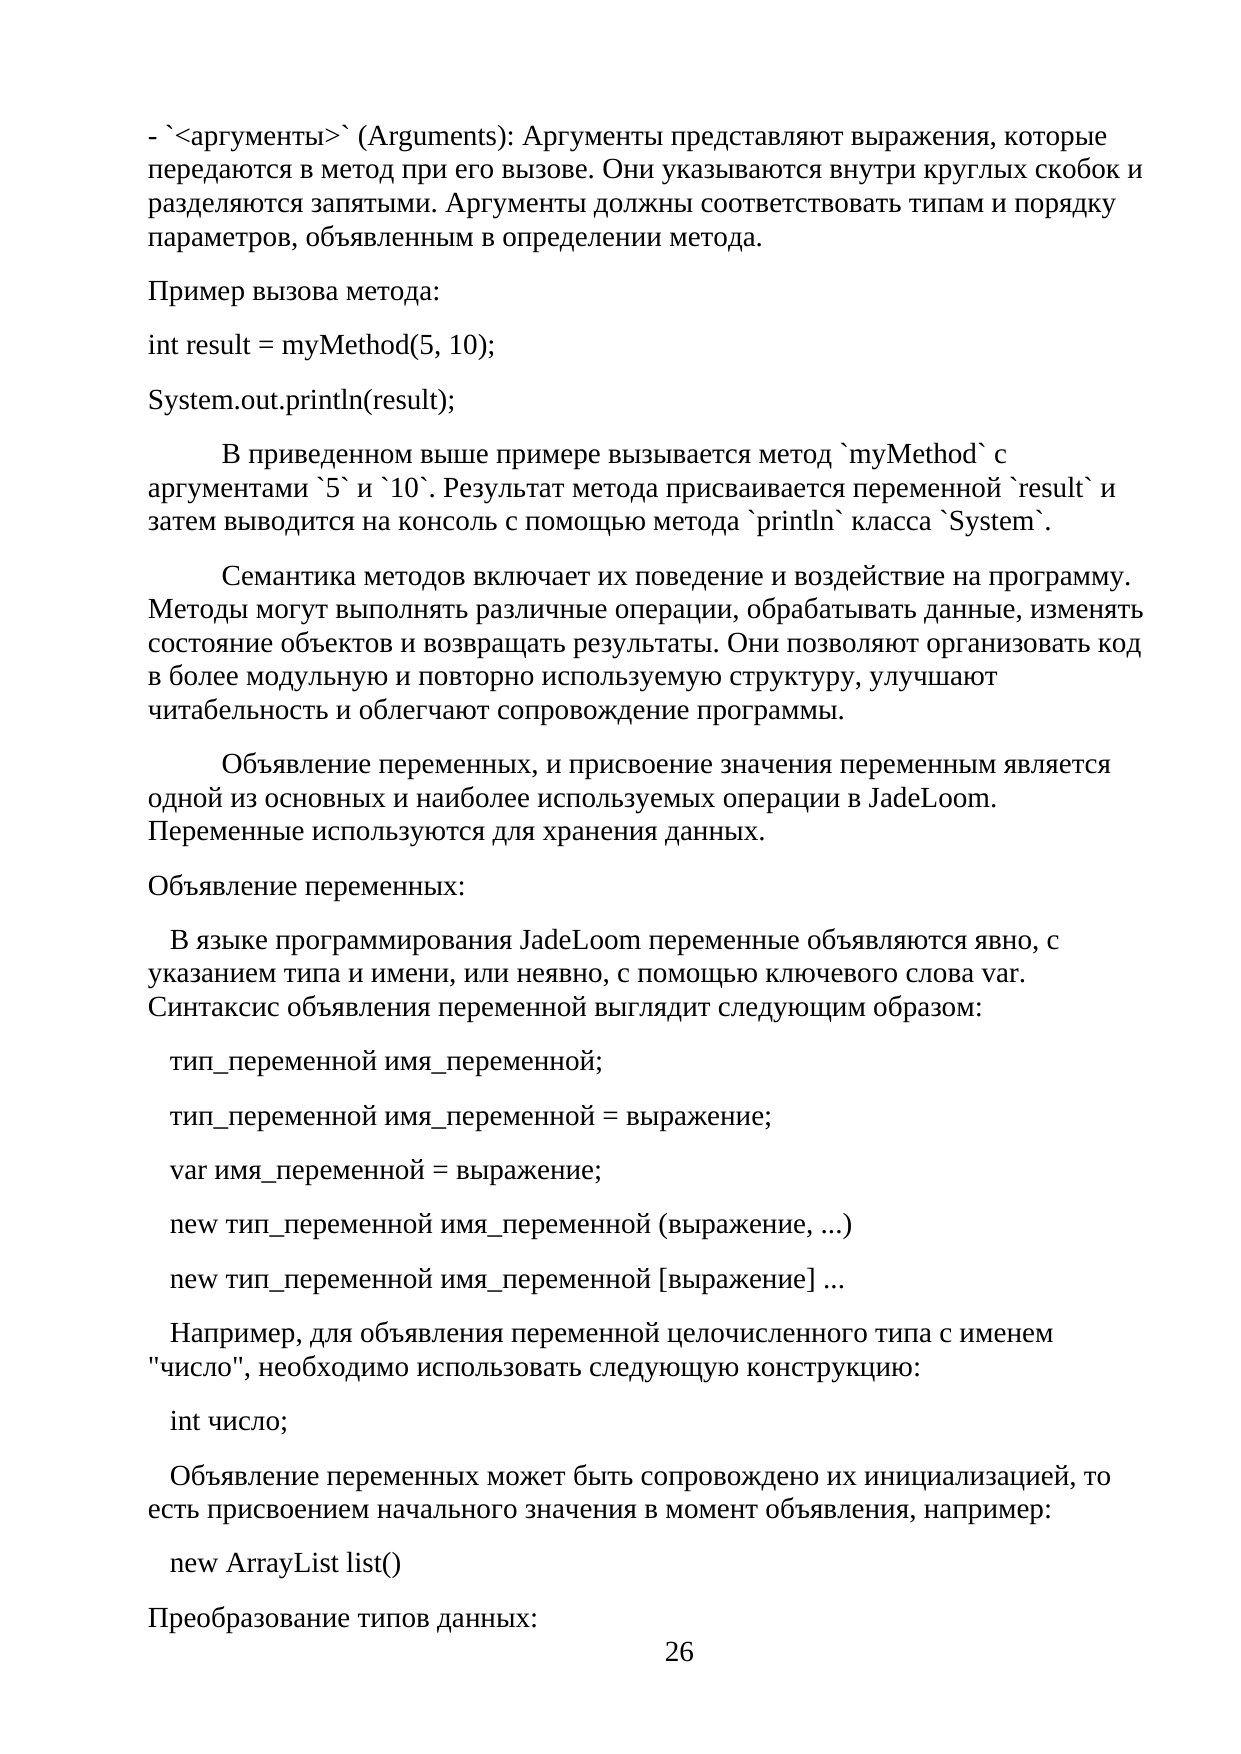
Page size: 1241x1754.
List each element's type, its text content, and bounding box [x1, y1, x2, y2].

text var имя_переменной = выражение; [148, 1152, 1152, 1186]
text тип_переменной имя_переменной; [148, 1043, 1152, 1077]
text Пример вызова метода: [148, 273, 1152, 307]
text Объявление переменных: [148, 868, 1152, 901]
text тип_переменной имя_переменной = выражение; [148, 1098, 1152, 1131]
text int число; [148, 1403, 1152, 1437]
text В языке программирования JadeLoom переменные объявляются явно, с указанием типа и имени, или неявно, с помощью ключевого слова var. Синтаксис объявления переменной выглядит следующим образом: [148, 922, 1152, 1023]
text - `<аргументы>` (Arguments): Аргументы представляют выражения, которые передаются в метод при его вызове. Они указываются внутри круглых скобок и разделяются запятыми. Аргументы должны соответствовать типам и порядку параметров, объявленным в определении метода. [148, 118, 1152, 252]
text System.out.println(result); [148, 382, 1152, 415]
text Объявление переменных, и присвоение значения переменным является одной из основных и наиболее используемых операции в JadeLoom. Переменные используются для хранения данных. [148, 746, 1152, 847]
text Объявление переменных может быть сопровождено их инициализацией, то есть присвоением начального значения в момент объявления, например: [148, 1458, 1152, 1525]
text new ArrayList list() [148, 1546, 1152, 1579]
text new тип_переменной имя_переменной (выражениe, ...) [148, 1207, 1152, 1240]
text int result = myMethod(5, 10); [148, 327, 1152, 361]
text Семантика методов включает их поведение и воздействие на программу. Методы могут выполнять различные операции, обрабатывать данные, изменять состояние объектов и возвращать результаты. Они позволяют организовать код в более модульную и повторно используемую структуру, улучшают читабельность и облегчают сопровождение программы. [148, 558, 1152, 725]
text В приведенном выше примере вызывается метод `myMethod` с аргументами `5` и `10`. Результат метода присваивается переменной `result` и затем выводится на консоль с помощью метода `println` класса `System`. [148, 436, 1152, 537]
text new тип_переменной имя_переменной [выражение] ... [148, 1261, 1152, 1294]
text Преобразование типов данных: [148, 1600, 1152, 1633]
text Например, для объявления переменной целочисленного типа с именем "число", необходимо использовать следующую конструкцию: [148, 1315, 1152, 1382]
